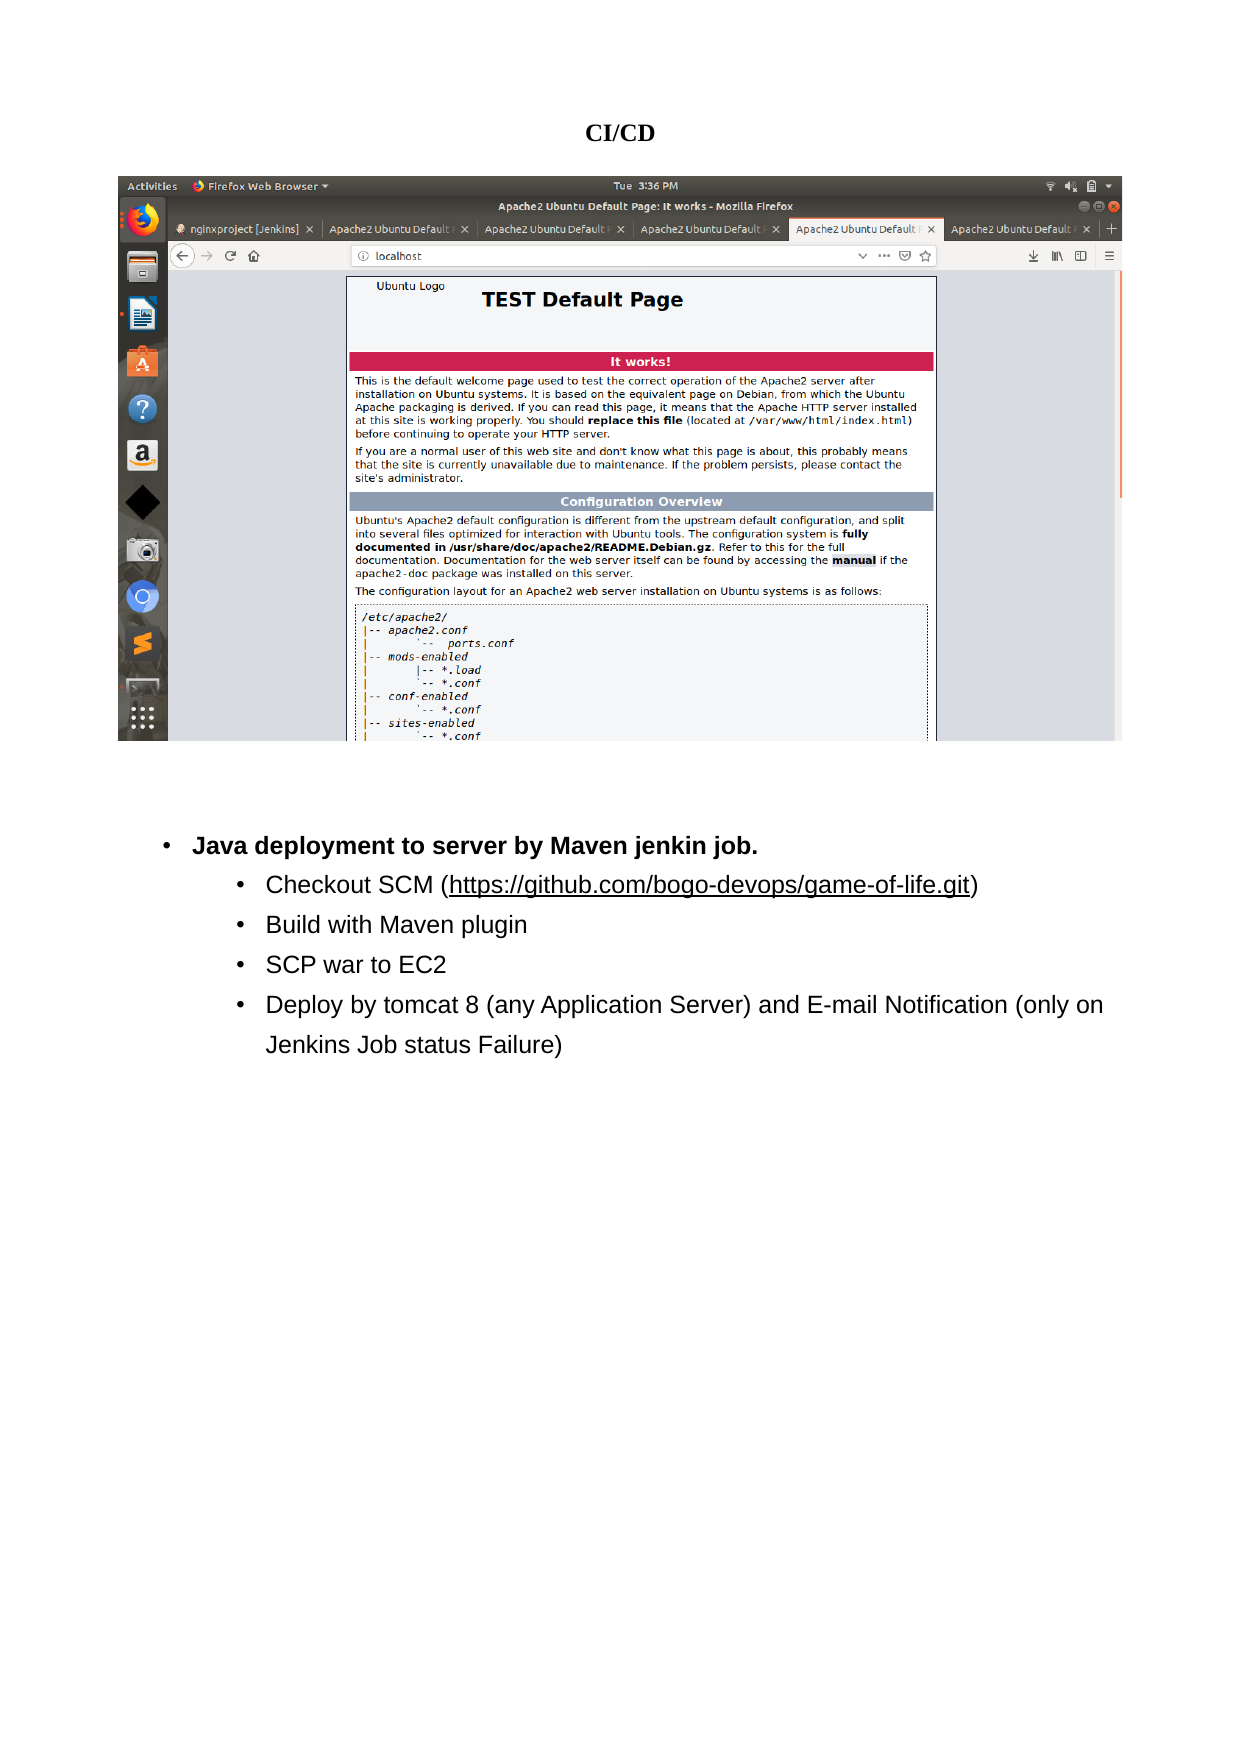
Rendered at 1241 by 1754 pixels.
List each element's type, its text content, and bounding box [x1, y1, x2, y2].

list Build with Maven plugin [236, 910, 1122, 939]
list Checkout SCM (https://github.com/bogo-devops/game-of-life.git) [236, 871, 1122, 899]
picture [118, 176, 1123, 741]
list Deploy by tomcat 8 (any Application Server) and E-mail Notification (only on Jenkins Job status Failure) [236, 990, 1122, 1058]
list SCP war to EC2 [236, 950, 1122, 979]
list Java deployment to server by Maven jenkin job. [162, 831, 1122, 859]
